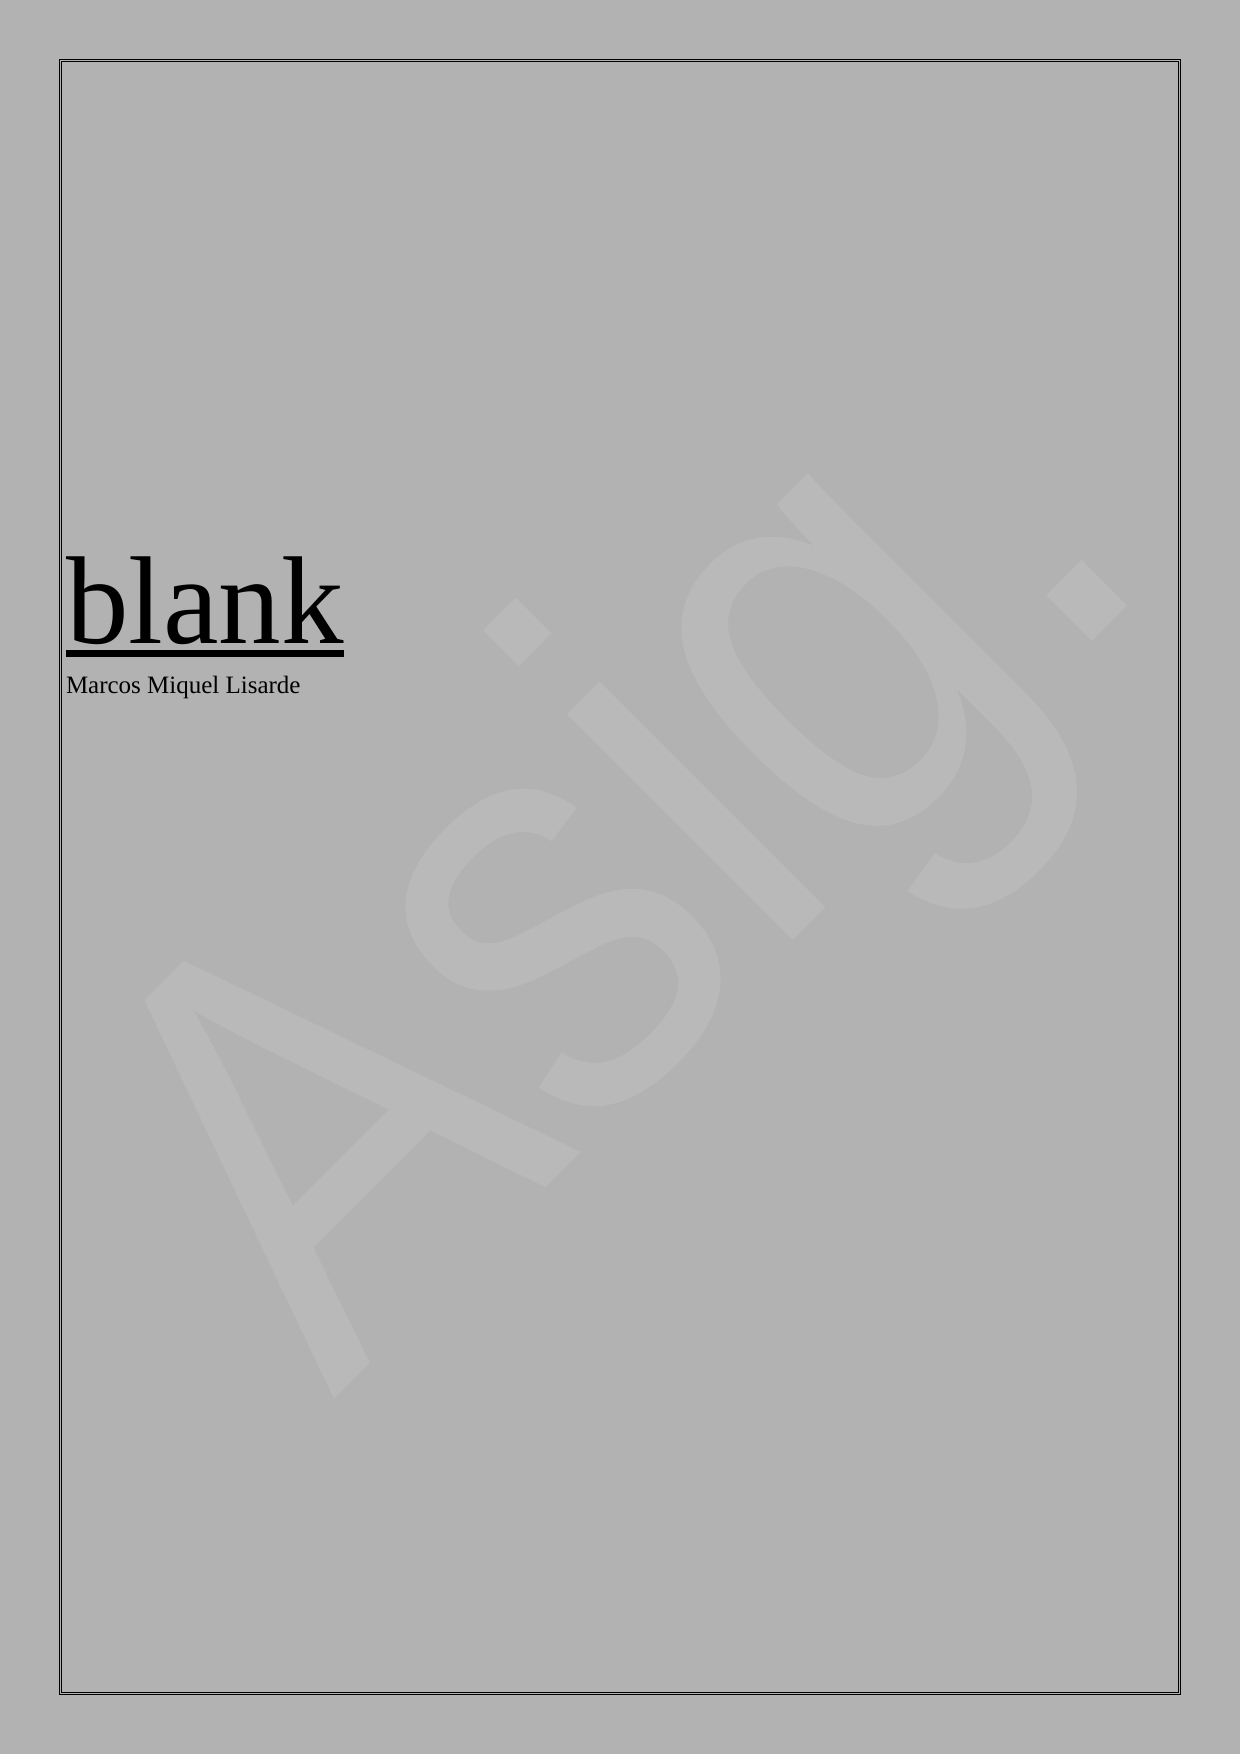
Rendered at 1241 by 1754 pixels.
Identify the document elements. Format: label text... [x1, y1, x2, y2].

text [746, 670, 936, 699]
text [1004, 670, 1174, 699]
text blank [66, 526, 811, 670]
text [729, 567, 925, 670]
text [860, 526, 1174, 670]
text Marcos Miquel Lisarde [66, 670, 706, 699]
